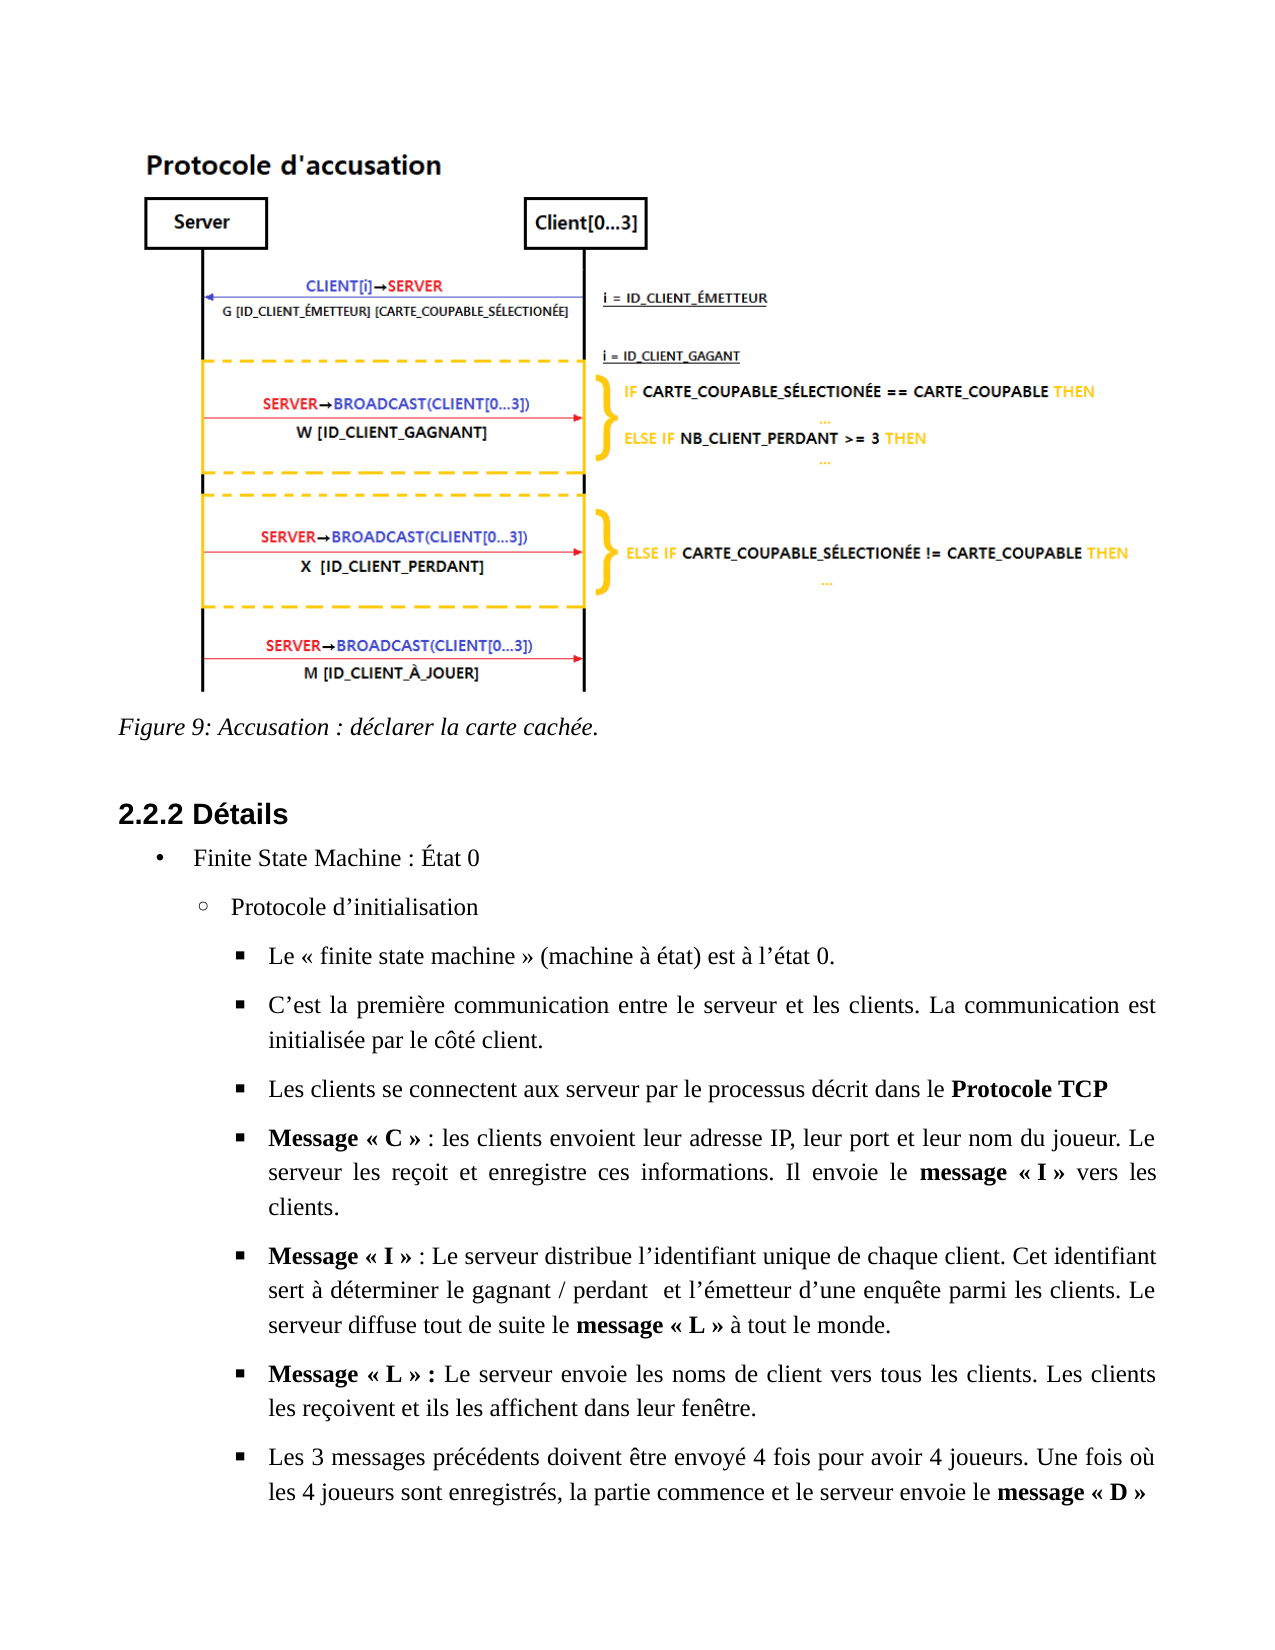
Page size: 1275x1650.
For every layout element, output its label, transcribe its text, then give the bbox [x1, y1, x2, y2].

list Le « finite state machine » (machine à état) est à l’état 0. [231, 941, 1157, 970]
picture [118, 130, 1157, 707]
list Les clients se connectent aux serveur par le processus décrit dans le Protocole TCP [231, 1074, 1157, 1102]
list Finite State Machine : État 0 [156, 843, 1157, 872]
list Message « L » : Le serveur envoie les noms de client vers tous les clients. Les clients les reçoivent et ils les affichent dans leur fenêtre. [231, 1359, 1157, 1422]
subtitle Détails [118, 797, 1157, 831]
list Message « I » : Le serveur distribue l’identifiant unique de chaque client. Cet identifiant sert à déterminer le gagnant / perdant et l’émetteur d’une enquête parmi les clients. Le serveur diffuse tout de suite le message « L » à tout le monde. [231, 1241, 1157, 1338]
text Figure 9: Accusation : déclarer la carte cachée. [118, 707, 1157, 741]
list Protocole d’initialisation [193, 892, 1157, 921]
list Les 3 messages précédents doivent être envoyé 4 fois pour avoir 4 joueurs. Une fois où les 4 joueurs sont enregistrés, la partie commence et le serveur envoie le message « D » [231, 1442, 1157, 1506]
list Message « C » : les clients envoient leur adresse IP, leur port et leur nom du joueur. Le serveur les reçoit et enregistre ces informations. Il envoie le message « I » vers les clients. [231, 1123, 1157, 1221]
list C’est la première communication entre le serveur et les clients. La communication est initialisée par le côté client. [231, 990, 1157, 1053]
